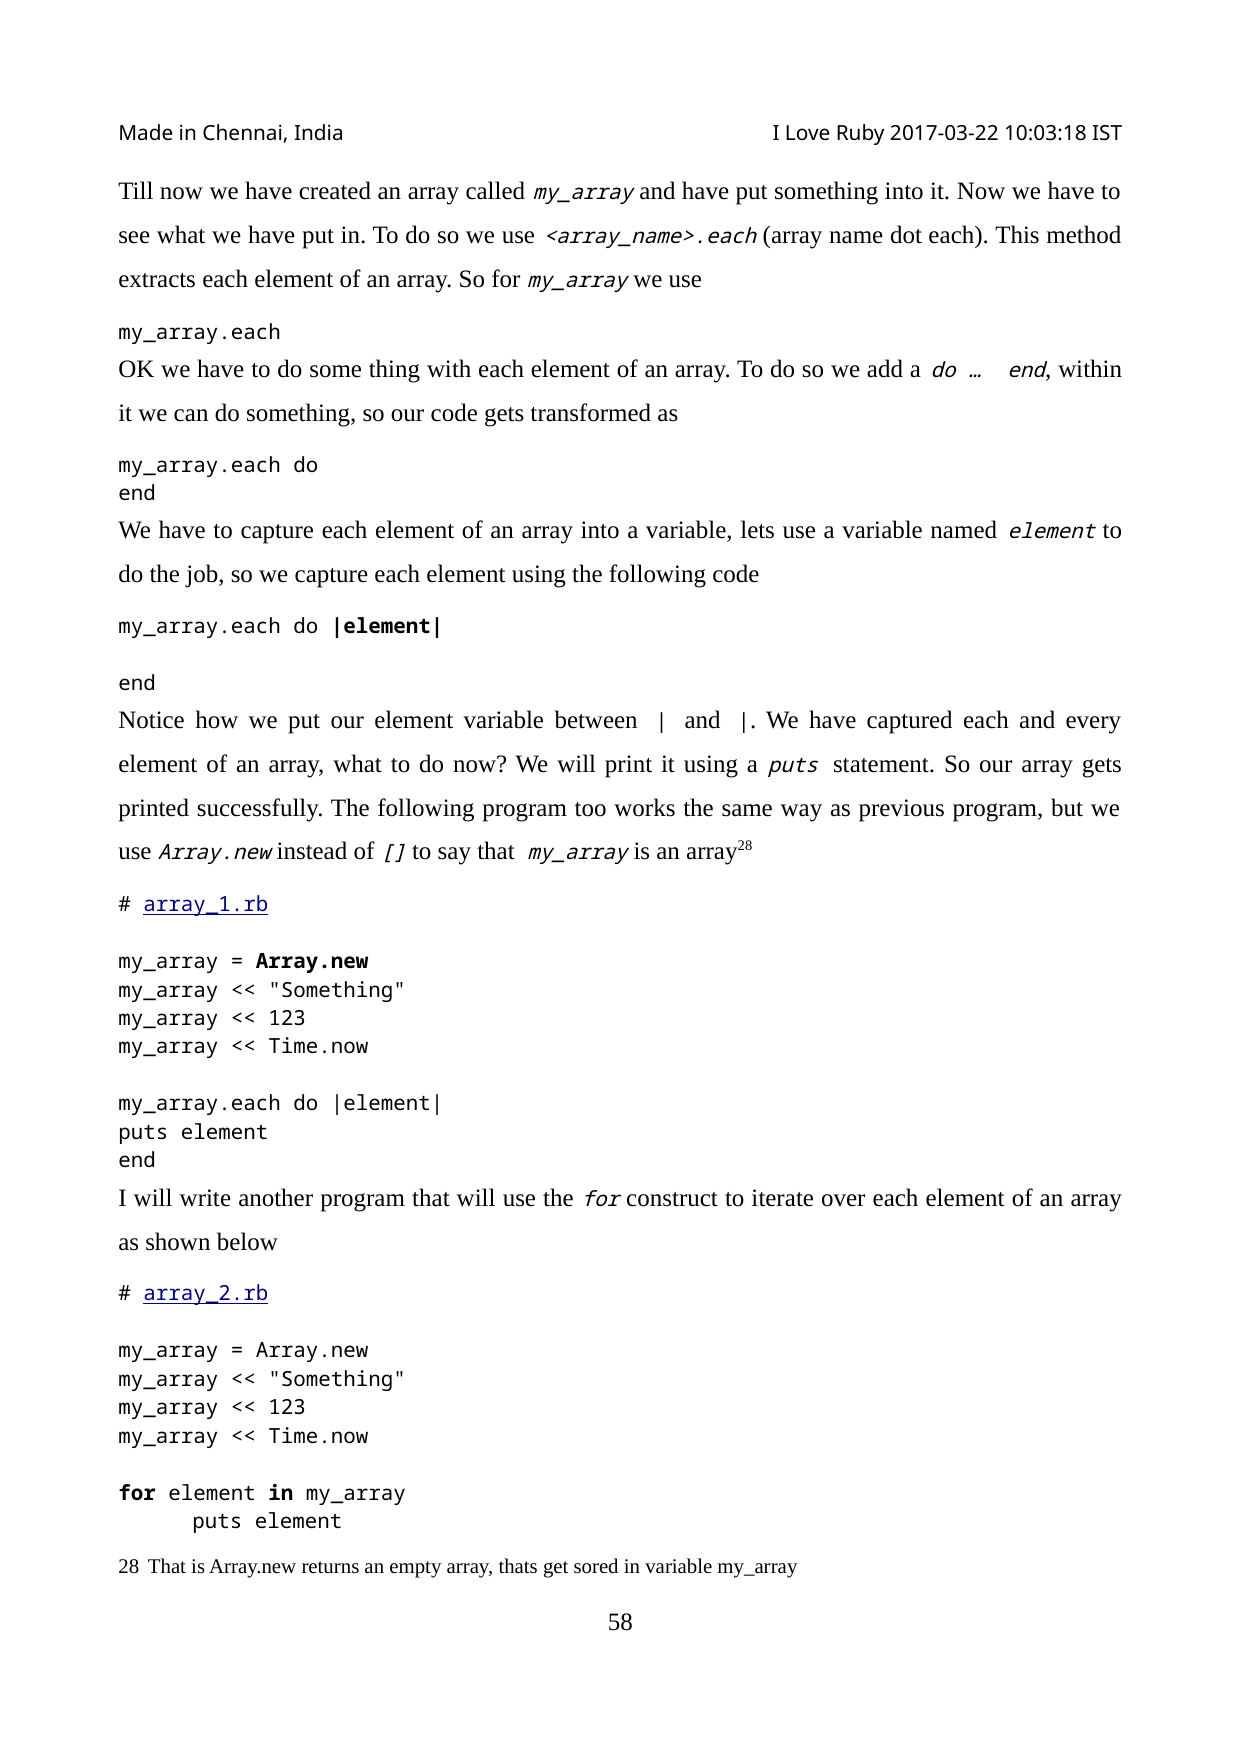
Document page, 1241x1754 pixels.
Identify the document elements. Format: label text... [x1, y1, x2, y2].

text Notice how we put our element variable between | and |. We have captured each and every element of an array, what to do now? We will print it using a puts statement. So our array gets printed successfully. The following program too works the same way as previous program, but we use Array.new instead of [] to say that my_array is an array [118, 706, 1122, 866]
text my_array << "Something" [118, 975, 1122, 1003]
text puts element [118, 1117, 1122, 1145]
text # array_2.rb [118, 1278, 1122, 1307]
text That is Array.new returns an empty array, thats get sored in variable my_array [118, 1553, 1122, 1578]
text OK we have to do some thing with each element of an array. To do so we add a do … end, within it we can do something, so our code gets transformed as [118, 354, 1122, 427]
text my_array.each do [118, 450, 1122, 478]
text my_array << Time.now [118, 1032, 1122, 1060]
text my_array = Array.new [118, 946, 1122, 975]
text my_array << "Something" [118, 1364, 1122, 1392]
text for element in my_array [118, 1478, 1122, 1506]
text end [118, 668, 1122, 697]
text my_array = Array.new [118, 1335, 1122, 1364]
text my_array << 123 [118, 1392, 1122, 1421]
text my_array << 123 [118, 1003, 1122, 1032]
text my_array.each [118, 317, 1122, 345]
text Till now we have created an array called my_array and have put something into it. Now we have to see what we have put in. To do so we use <array_name>.each (array name dot each). This method extracts each element of an array. So for my_array we use [118, 176, 1122, 293]
text my_array.each do |element| [118, 611, 1122, 640]
text We have to capture each element of an array into a variable, lets use a variable named element to do the job, so we capture each element using the following code [118, 516, 1122, 588]
text # array_1.rb [118, 889, 1122, 918]
text end [118, 478, 1122, 507]
text my_array << Time.now [118, 1421, 1122, 1449]
text puts element [118, 1506, 1122, 1534]
text I will write another program that will use the for construct to iterate over each element of an array as shown below [118, 1183, 1122, 1255]
text end [118, 1145, 1122, 1174]
text my_array.each do |element| [118, 1088, 1122, 1117]
